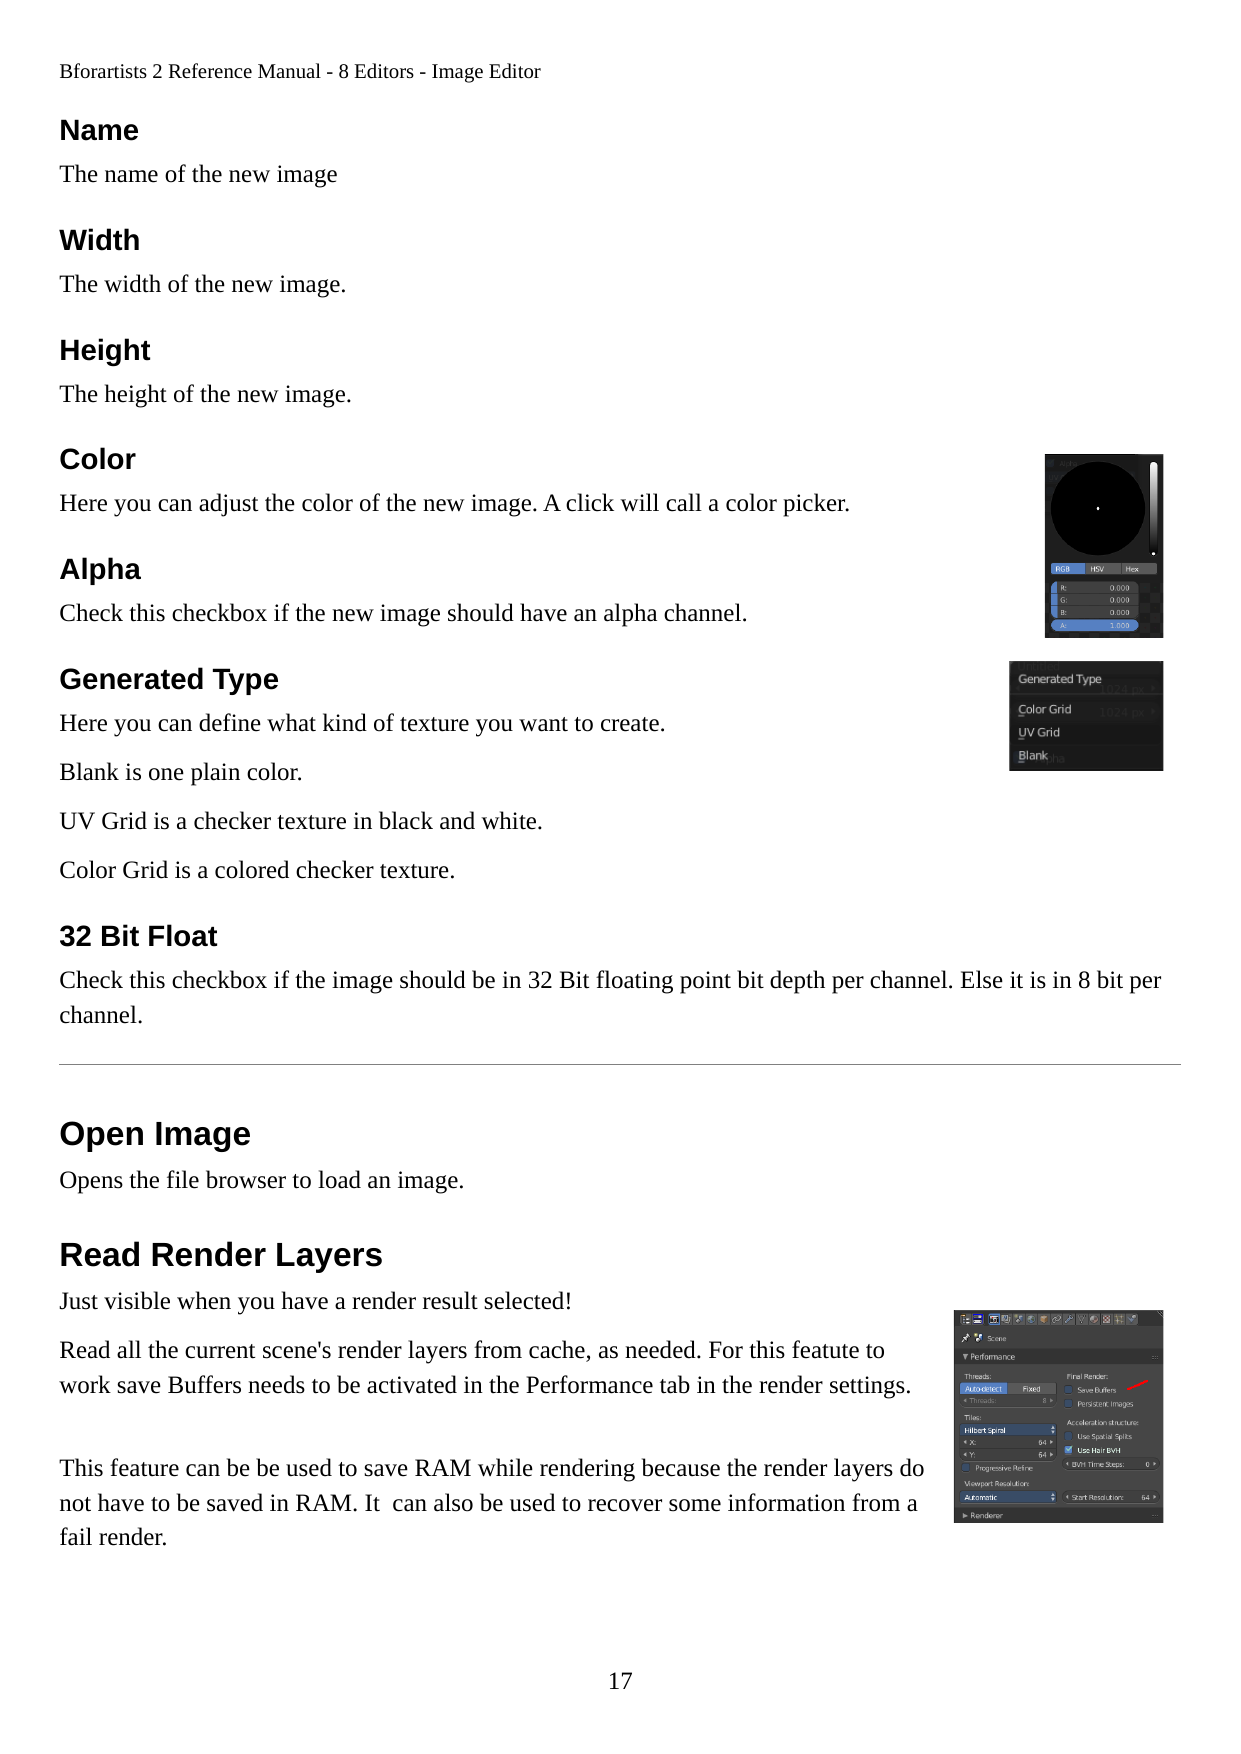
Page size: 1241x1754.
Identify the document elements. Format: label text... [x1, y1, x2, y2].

picture [1009, 661, 1164, 771]
text Read all the current scene's render layers from cache, as needed. For this featute to work save Buffers needs to be activated in the Performance tab in the render settings. [59, 1335, 953, 1398]
picture [953, 1310, 1164, 1523]
text Here you can adjust the color of the new image. A click will call a color picker. [59, 488, 1044, 517]
subtitle Read Render Layers [59, 1235, 1181, 1274]
subtitle Alpha [59, 552, 1044, 586]
subtitle Color [59, 442, 1181, 476]
text Blank is one plain color. [59, 757, 1181, 786]
text The width of the new image. [59, 269, 1181, 297]
text The name of the new image [59, 159, 1181, 188]
subtitle [1164, 552, 1181, 586]
text Color Grid is a colored checker texture. [59, 856, 1181, 884]
subtitle Generated Type [59, 662, 1009, 696]
text Opens the file browser to load an image. [59, 1165, 1181, 1194]
text Just visible when you have a render result selected! [59, 1286, 1181, 1315]
text UV Grid is a checker texture in black and white. [59, 806, 1181, 835]
text Check this checkbox if the new image should have an alpha channel. [59, 598, 1044, 627]
picture [1044, 454, 1164, 638]
text This feature can be be used to save RAM while rendering because the render layers do not have to be saved in RAM. It can also be used to recover some information from a fail render. [59, 1419, 1181, 1551]
subtitle Height [59, 332, 1181, 366]
subtitle Open Image [59, 1114, 1181, 1153]
subtitle Width [59, 222, 1181, 256]
subtitle 32 Bit Float [59, 919, 1181, 953]
text Here you can define what kind of texture you want to create. [59, 708, 1009, 737]
text The height of the new image. [59, 379, 1181, 407]
subtitle Name [59, 113, 1181, 146]
text Check this checkbox if the image should be in 32 Bit floating point bit depth per channel. Else it is in 8 bit per channel. [59, 965, 1181, 1029]
subtitle [1164, 662, 1181, 696]
